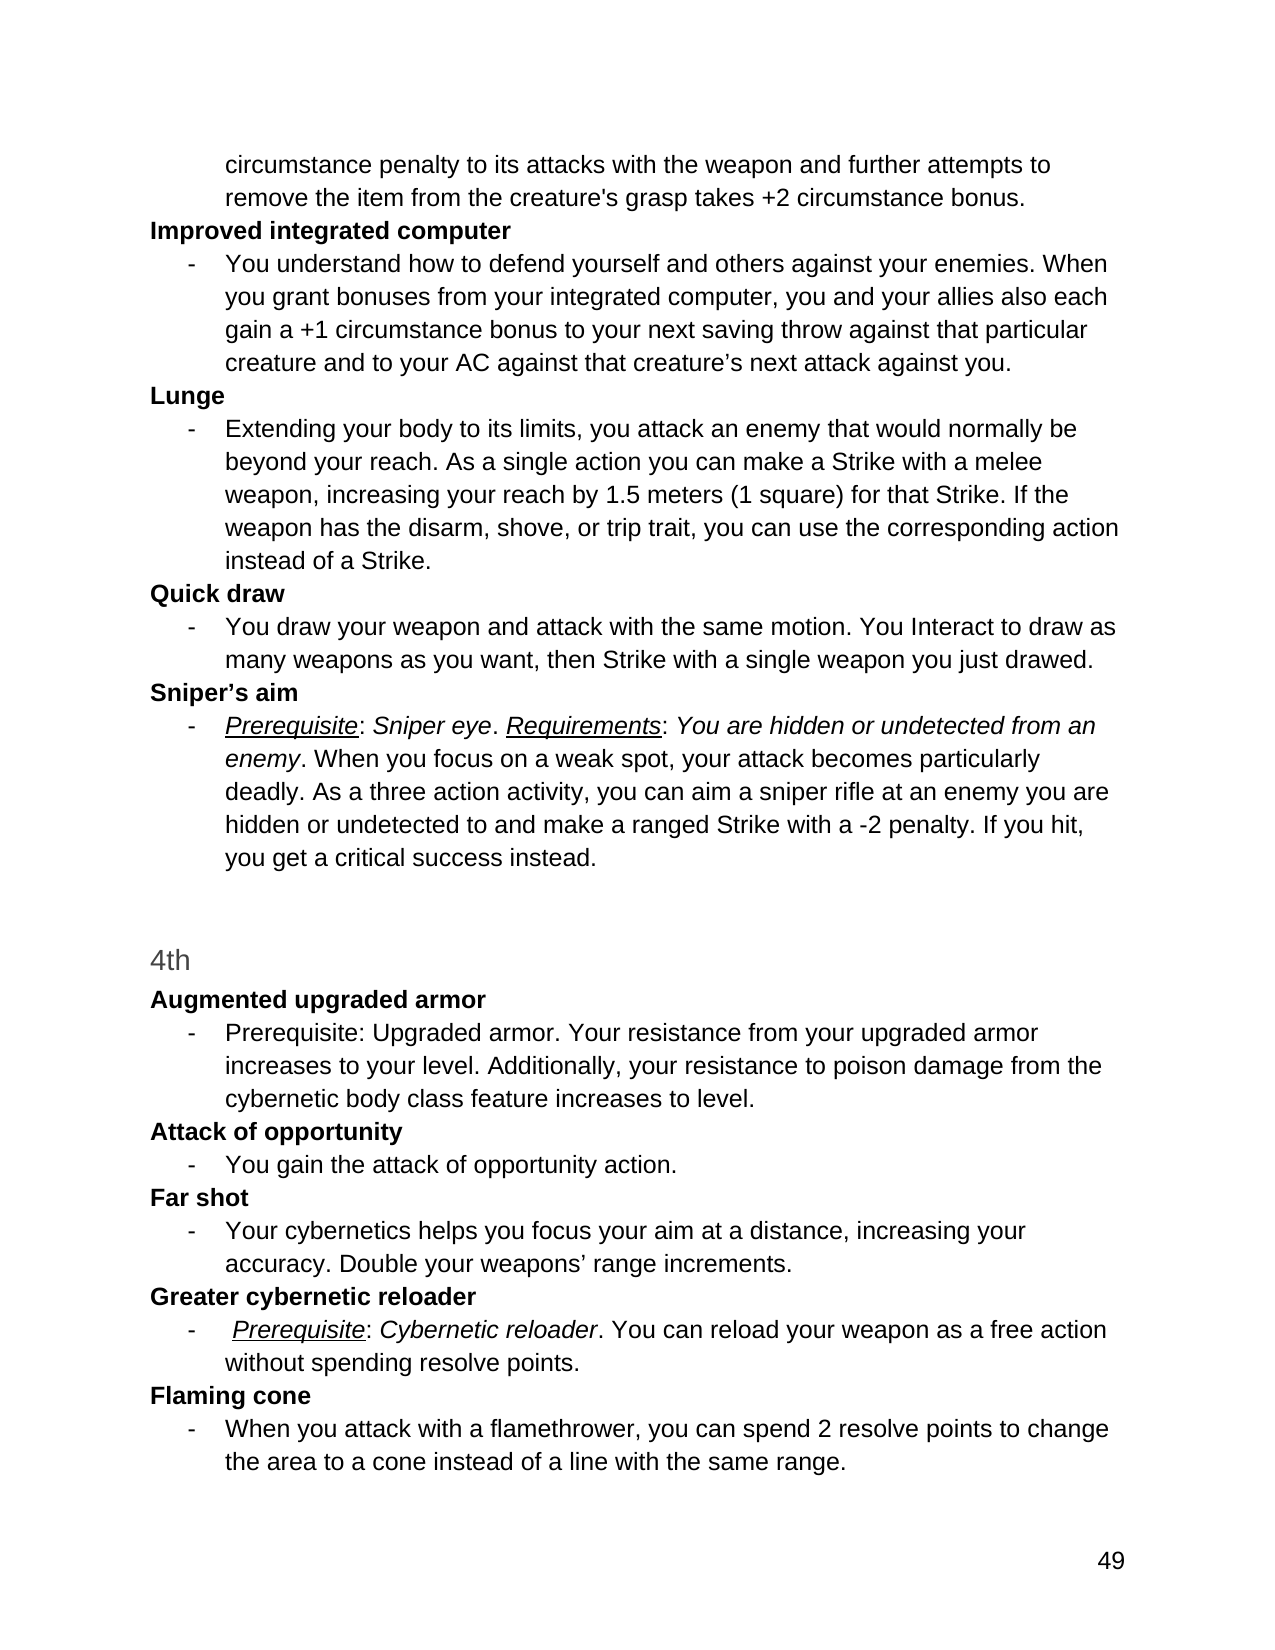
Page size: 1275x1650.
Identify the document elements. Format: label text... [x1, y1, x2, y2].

list You draw your weapon and attack with the same motion. You Interact to draw as many weapons as you want, then Strike with a single weapon you just drawed. [187, 612, 1125, 674]
text Lunge [150, 381, 1125, 410]
text circumstance penalty to its attacks with the weapon and further attempts to remove the item from the creature's grasp takes +2 circumstance bonus. [225, 150, 1125, 212]
text Attack of opportunity [150, 1117, 1125, 1146]
list Your cybernetics helps you focus your aim at a distance, increasing your accuracy. Double your weapons’ range increments. [187, 1216, 1125, 1278]
text Greater cybernetic reloader [150, 1282, 1125, 1311]
text Flaming cone [150, 1381, 1125, 1410]
text Quick draw [150, 579, 1125, 608]
text Far shot [150, 1183, 1125, 1212]
list When you attack with a flamethrower, you can spend 2 resolve points to change the area to a cone instead of a line with the same range. [187, 1414, 1125, 1476]
list Prerequisite: Cybernetic reloader. You can reload your weapon as a free action without spending resolve points. [187, 1315, 1125, 1377]
text Augmented upgraded armor [150, 985, 1125, 1013]
list Extending your body to its limits, you attack an enemy that would normally be beyond your reach. As a single action you can make a Strike with a melee weapon, increasing your reach by 1.5 meters (1 square) for that Strike. If the weapon has the disarm, shove, or trip trait, you can use the corresponding action instead of a Strike. [187, 414, 1125, 575]
subtitle 4th [150, 943, 1125, 976]
list Prerequisite: Upgraded armor. Your resistance from your upgraded armor increases to your level. Additionally, your resistance to poison damage from the cybernetic body class feature increases to level. [187, 1018, 1125, 1112]
text Sniper’s aim [150, 678, 1125, 707]
list You understand how to defend yourself and others against your enemies. When you grant bonuses from your integrated computer, you and your allies also each gain a +1 circumstance bonus to your next saving throw against that particular creature and to your AC against that creature’s next attack against you. [187, 249, 1125, 377]
list Prerequisite: Sniper eye. Requirements: You are hidden or undetected from an enemy. When you focus on a weak spot, your attack becomes particularly deadly. As a three action activity, you can aim a sniper rifle at an enemy you are hidden or undetected to and make a ranged Strike with a -2 penalty. If you hit, you get a critical success instead. [187, 711, 1125, 872]
list You gain the attack of opportunity action. [187, 1150, 1125, 1178]
text Improved integrated computer [150, 216, 1125, 245]
